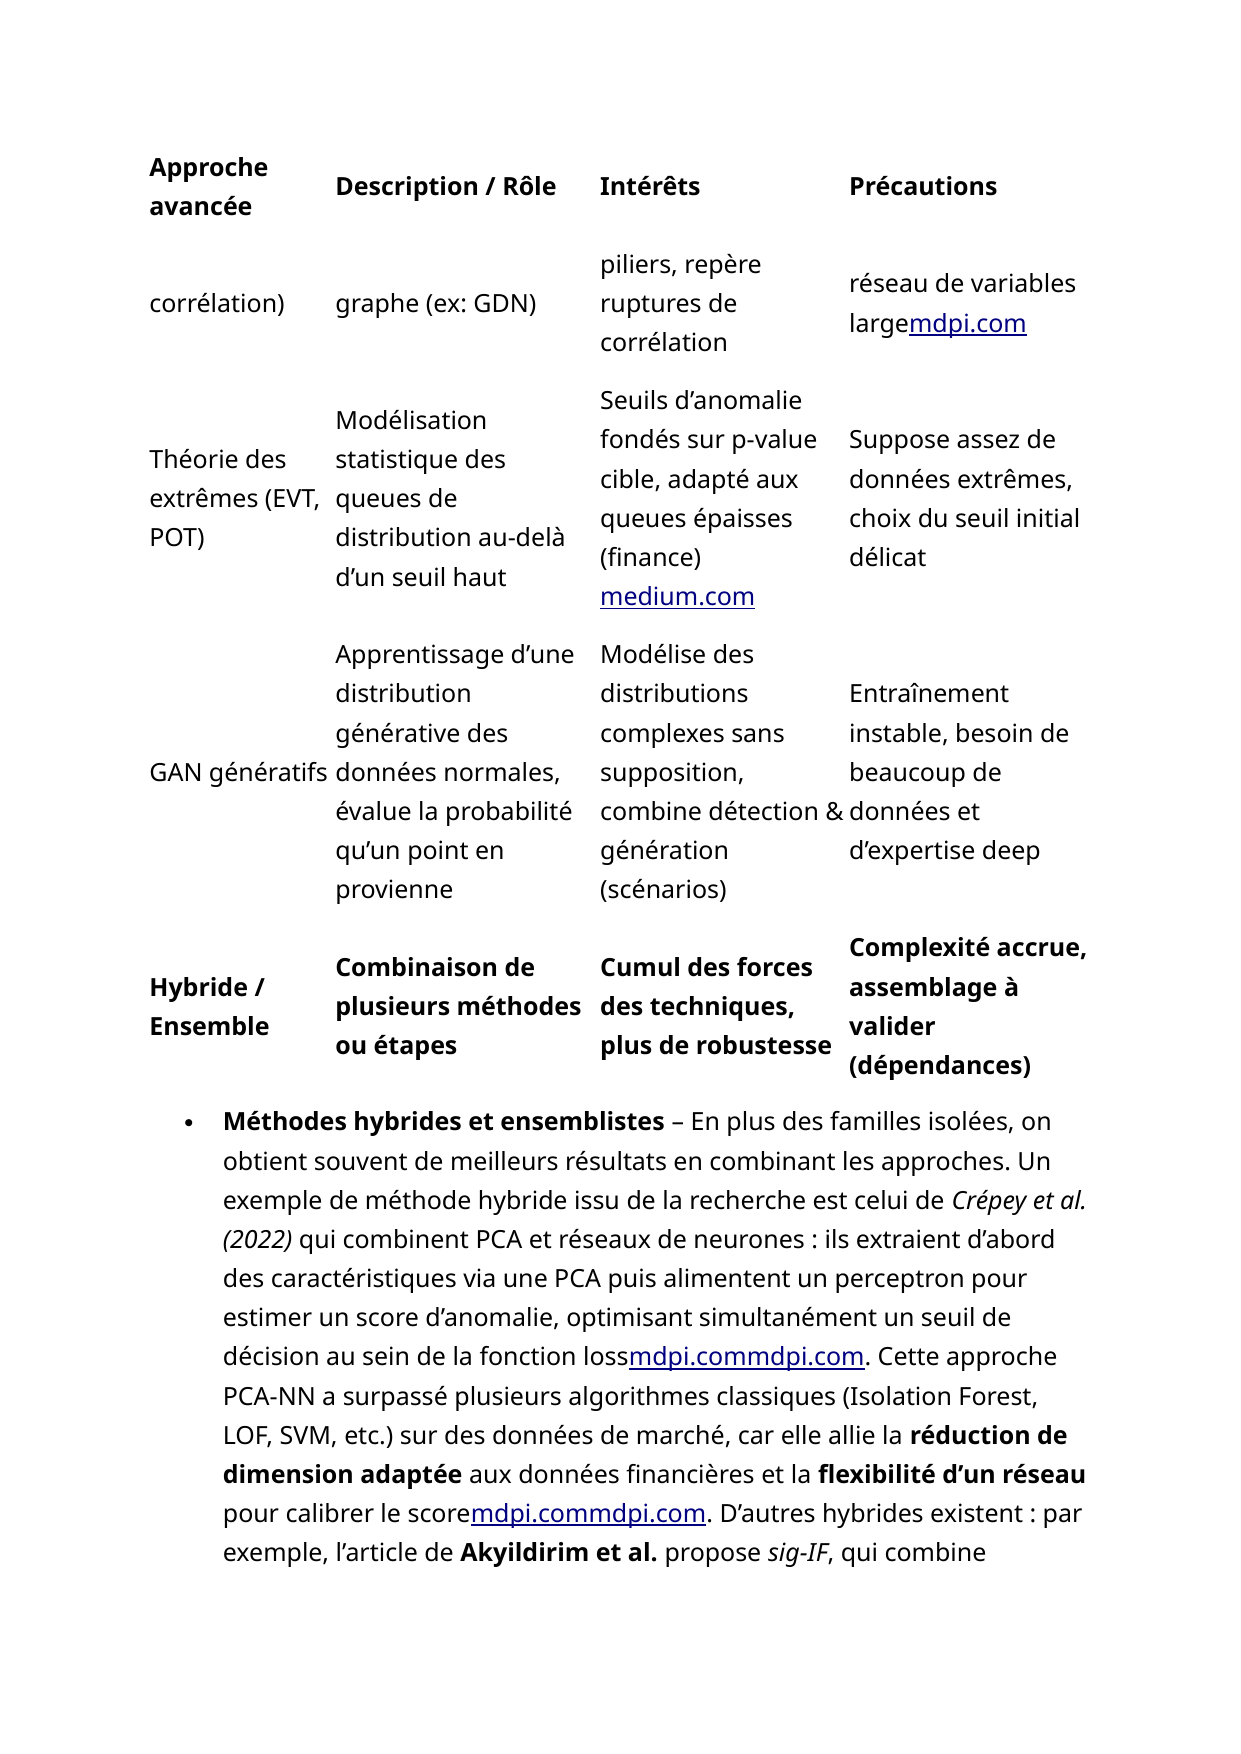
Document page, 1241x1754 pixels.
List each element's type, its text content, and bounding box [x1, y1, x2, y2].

table_cell Complexité accrue, assemblage à valider (dépendances) [847, 929, 1093, 1104]
table_cell Cumul des forces des techniques, plus de robustesse [598, 929, 847, 1104]
table_header Précautions [847, 148, 1093, 245]
table_cell Seuils d’anomalie fondés sur p-value cible, adapté aux queues épaisses (finance)​medium.com [598, 381, 847, 635]
table_cell Modélise des distributions complexes sans supposition, combine détection & génération (scénarios) [598, 635, 847, 928]
table_cell corrélation) [148, 245, 333, 381]
table_cell Hybride / Ensemble [148, 929, 333, 1104]
table_cell graphe (ex: GDN) [334, 245, 598, 381]
table_cell Modélisation statistique des queues de distribution au-delà d’un seuil haut [334, 381, 598, 635]
table_cell Combinaison de plusieurs méthodes ou étapes [334, 929, 598, 1104]
table_cell piliers, repère ruptures de corrélation [598, 245, 847, 381]
list Méthodes hybrides et ensemblistes – En plus des familles isolées, on obtient souvent de meilleurs résultats en combinant les approches. Un exemple de méthode hybride issu de la recherche est celui de Crépey et al. (2022) qui combinent PCA et réseaux de neurones : ils extraient d’abord des caractéristiques via une PCA puis alimentent un perceptron pour estimer un score d’anomalie, optimisant simultanément un seuil de décision au sein de la fonction loss​mdpi.com​mdpi.com. Cette approche PCA-NN a surpassé plusieurs algorithmes classiques (Isolation Forest, LOF, SVM, etc.) sur des données de marché, car elle allie la réduction de dimension adaptée aux données financières et la flexibilité d’un réseau pour calibrer le score​mdpi.com​mdpi.com. D’autres hybrides existent : par exemple, l’article de Akyildirim et al. propose sig-IF, qui combine [185, 1104, 1093, 1569]
table_header Description / Rôle [334, 148, 598, 245]
table_cell GAN génératifs [148, 635, 333, 928]
table_cell Entraînement instable, besoin de beaucoup de données et d’expertise deep [847, 635, 1093, 928]
table_cell Apprentissage d’une distribution générative des données normales, évalue la probabilité qu’un point en provienne [334, 635, 598, 928]
table_header Approche avancée [148, 148, 333, 245]
table_header Intérêts [598, 148, 847, 245]
table_cell Théorie des extrêmes (EVT, POT) [148, 381, 333, 635]
table_cell réseau de variables large​mdpi.com [847, 245, 1093, 381]
table_cell Suppose assez de données extrêmes, choix du seuil initial délicat [847, 381, 1093, 635]
